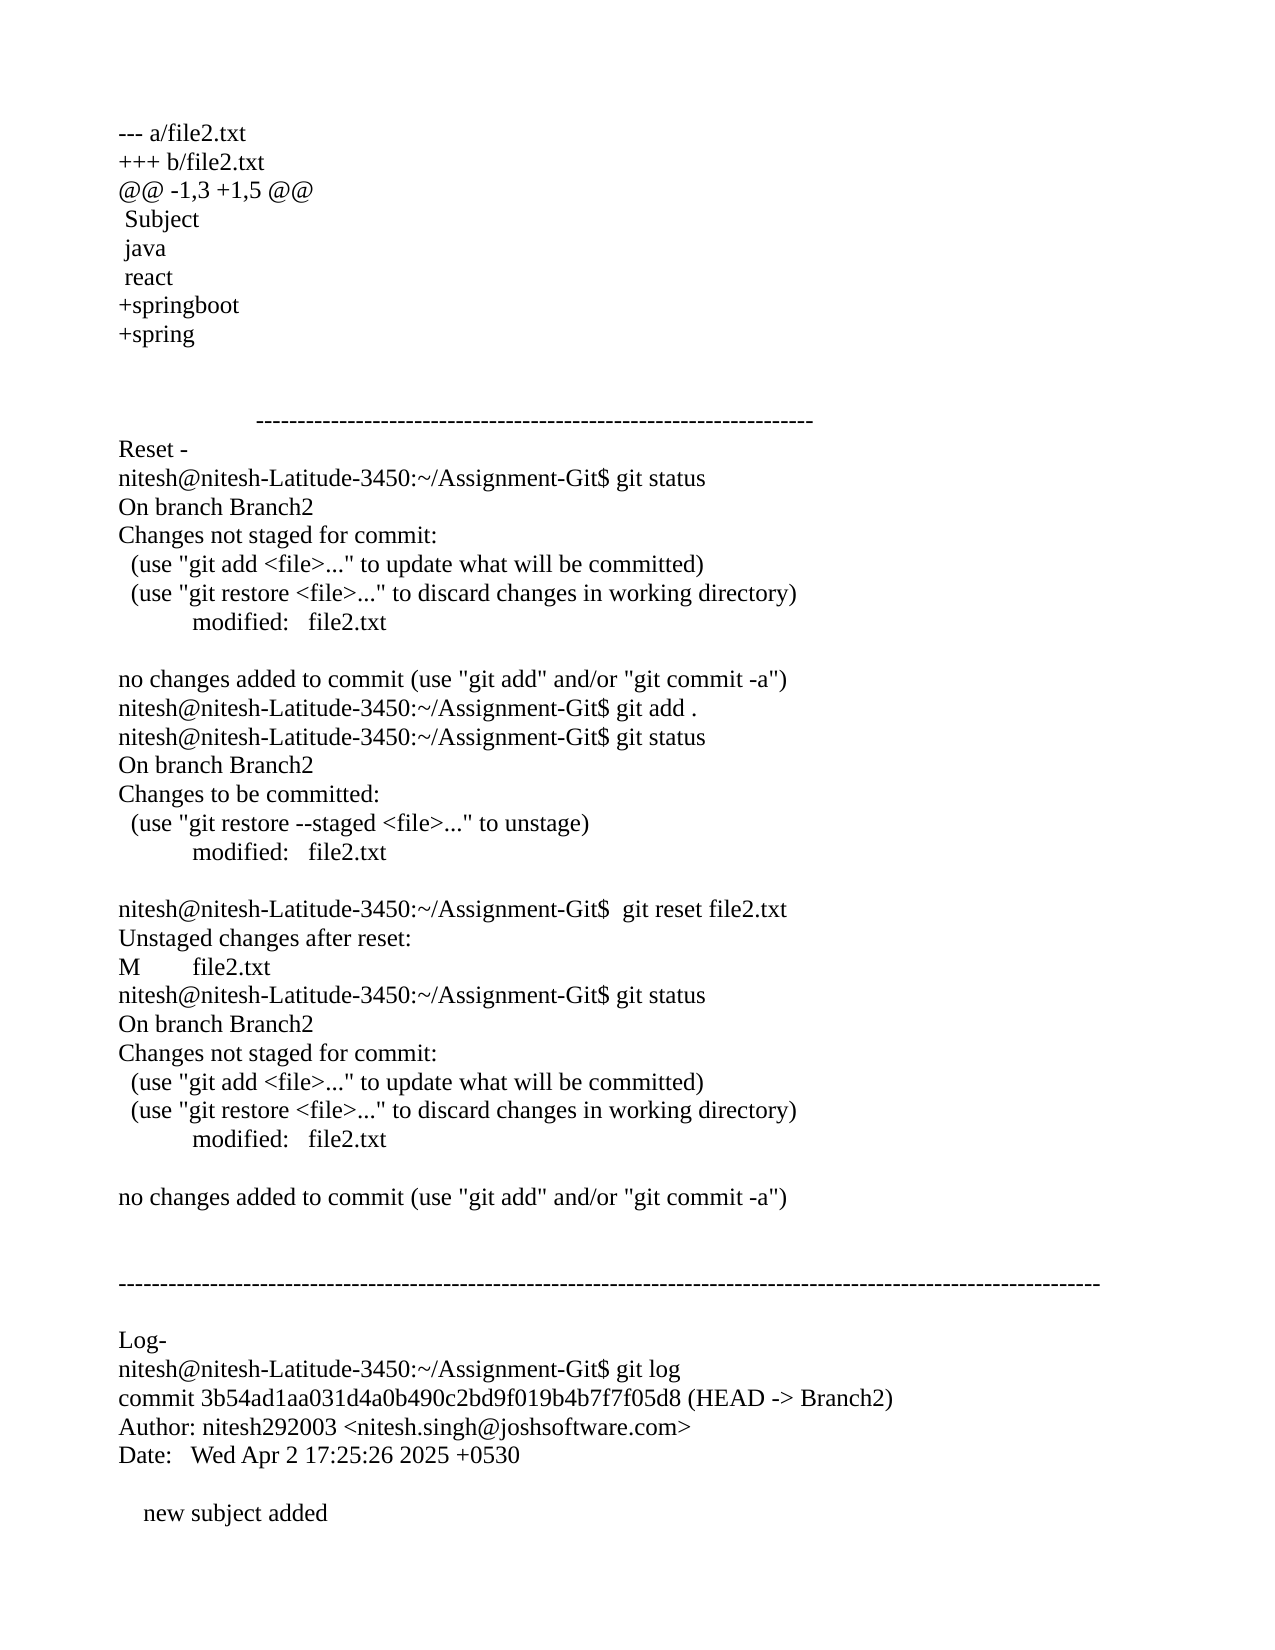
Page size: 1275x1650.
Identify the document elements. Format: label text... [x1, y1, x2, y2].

text On branch Branch2 [118, 751, 1157, 779]
text @@ -1,3 +1,5 @@ [118, 176, 1157, 204]
text nitesh@nitesh-Latitude-3450:~/Assignment-Git$ git add . [118, 693, 1157, 722]
text modified: file2.txt [118, 1124, 1157, 1153]
text (use "git restore <file>..." to discard changes in working directory) [118, 578, 1157, 607]
text Changes to be committed: [118, 779, 1157, 808]
text new subject added [118, 1498, 1157, 1527]
text Changes not staged for commit: [118, 521, 1157, 549]
text (use "git restore --staged <file>..." to unstage) [118, 808, 1157, 837]
text no changes added to commit (use "git add" and/or "git commit -a") [118, 664, 1157, 693]
text no changes added to commit (use "git add" and/or "git commit -a") [118, 1182, 1157, 1211]
text Date: Wed Apr 2 17:25:26 2025 +0530 [118, 1441, 1157, 1469]
text +spring [118, 319, 1157, 348]
text react [118, 262, 1157, 291]
text commit 3b54ad1aa031d4a0b490c2bd9f019b4b7f7f05d8 (HEAD -> Branch2) [118, 1383, 1157, 1412]
text (use "git restore <file>..." to discard changes in working directory) [118, 1096, 1157, 1124]
text java [118, 233, 1157, 262]
text --- a/file2.txt [118, 118, 1157, 147]
text Subject [118, 204, 1157, 233]
text nitesh@nitesh-Latitude-3450:~/Assignment-Git$ git status [118, 463, 1157, 492]
text +springboot [118, 291, 1157, 319]
text (use "git add <file>..." to update what will be committed) [118, 1067, 1157, 1096]
text modified: file2.txt [118, 607, 1157, 636]
text Log- [118, 1326, 1157, 1354]
text M file2.txt [118, 952, 1157, 981]
text nitesh@nitesh-Latitude-3450:~/Assignment-Git$ git status [118, 722, 1157, 751]
text modified: file2.txt [118, 837, 1157, 866]
text ---------------------------------------------------------------------------------------------------------------------- [118, 1268, 1157, 1297]
text nitesh@nitesh-Latitude-3450:~/Assignment-Git$ git reset file2.txt [118, 894, 1157, 923]
text On branch Branch2 [118, 492, 1157, 521]
text Reset - [118, 434, 1157, 463]
text (use "git add <file>..." to update what will be committed) [118, 549, 1157, 578]
text nitesh@nitesh-Latitude-3450:~/Assignment-Git$ git log [118, 1354, 1157, 1383]
text Author: nitesh292003 <nitesh.singh@joshsoftware.com> [118, 1412, 1157, 1441]
text +++ b/file2.txt [118, 147, 1157, 176]
text nitesh@nitesh-Latitude-3450:~/Assignment-Git$ git status [118, 981, 1157, 1009]
text Changes not staged for commit: [118, 1038, 1157, 1067]
text Unstaged changes after reset: [118, 923, 1157, 952]
text On branch Branch2 [118, 1009, 1157, 1038]
text ------------------------------------------------------------------- [118, 406, 1157, 434]
